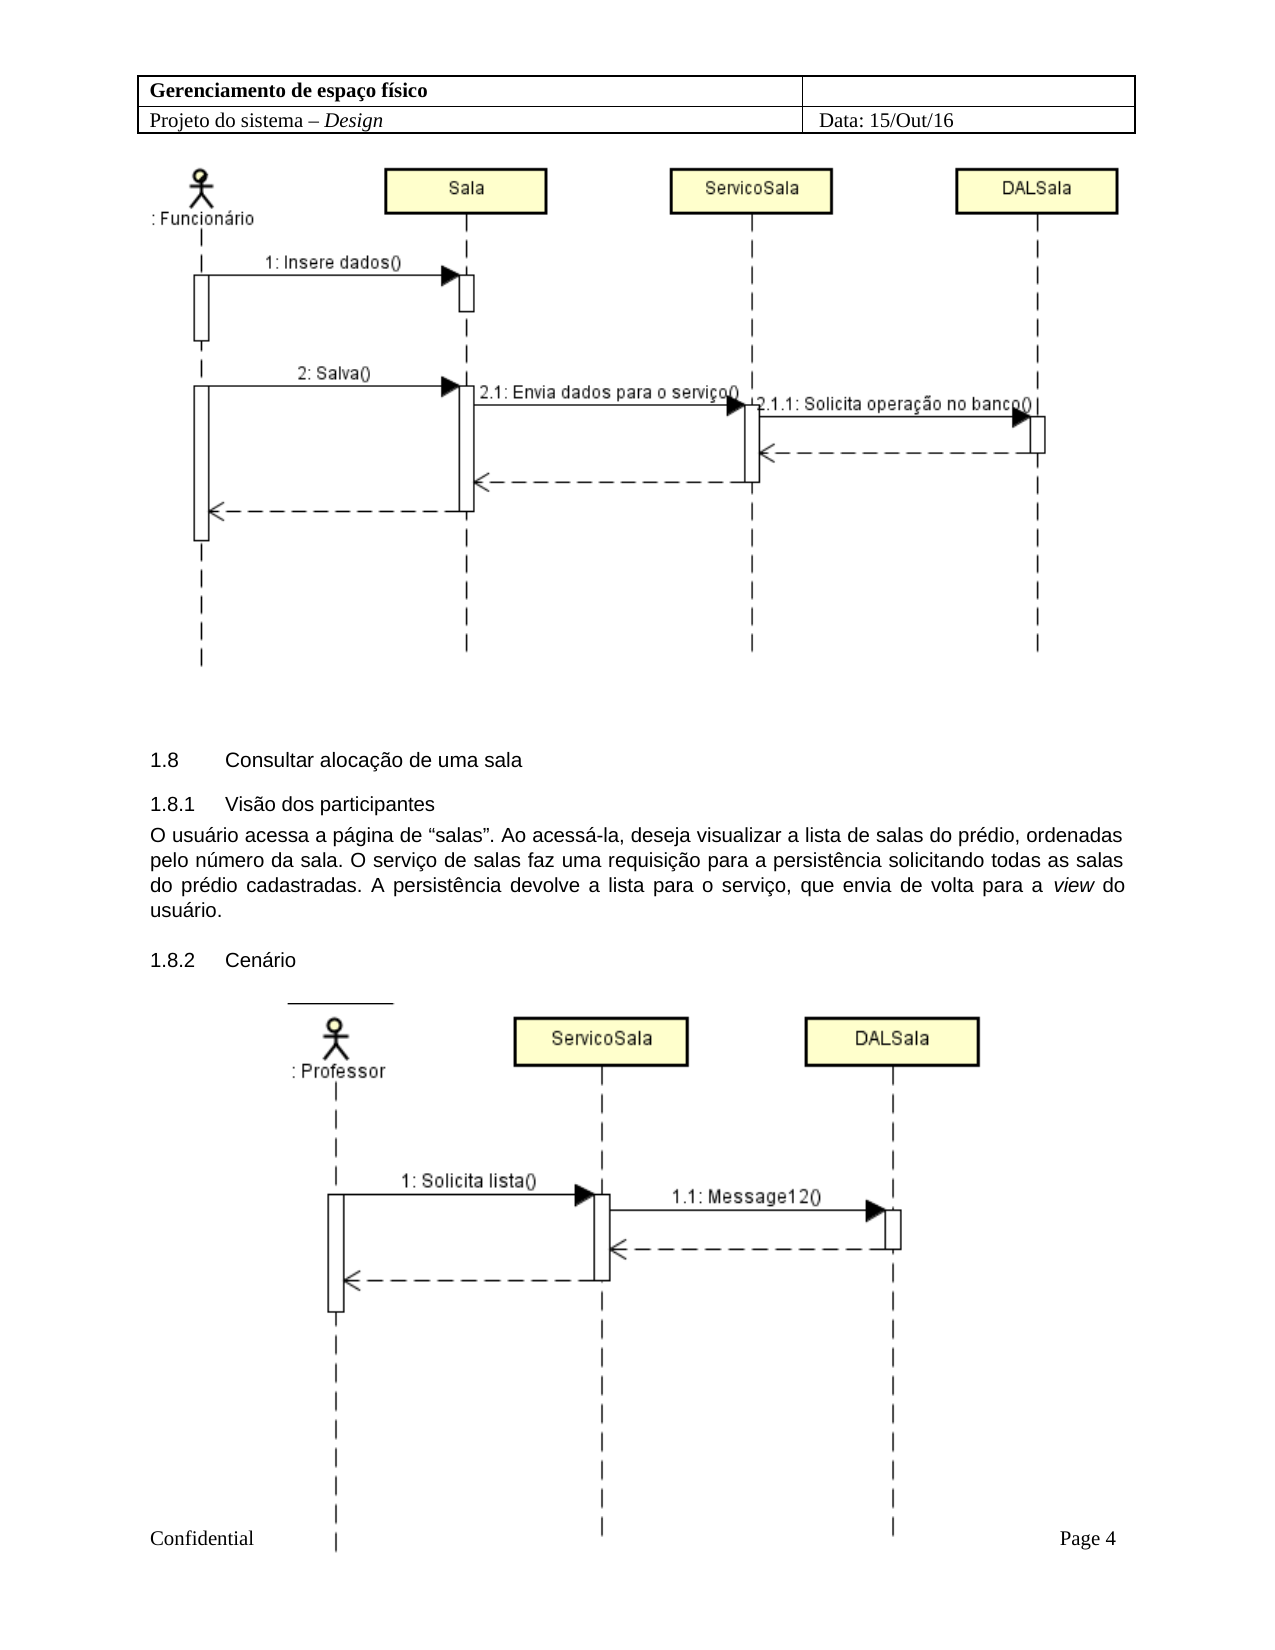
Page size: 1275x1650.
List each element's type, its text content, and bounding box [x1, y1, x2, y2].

subtitle Consultar alocação de uma sala [150, 747, 1125, 772]
picture [150, 158, 1125, 686]
subtitle Cenário [150, 947, 1125, 972]
picture [287, 1003, 988, 1562]
subtitle Visão dos participantes [150, 791, 1125, 816]
text O usuário acessa a página de “salas”. Ao acessá-la, deseja visualizar a lista de salas do prédio, ordenadas pelo número da sala. O serviço de salas faz uma requisição para a persistência solicitando todas as salas do prédio cadastradas. A persistência devolve a lista para o serviço, que envia de volta para a view do usuário. [150, 822, 1125, 922]
